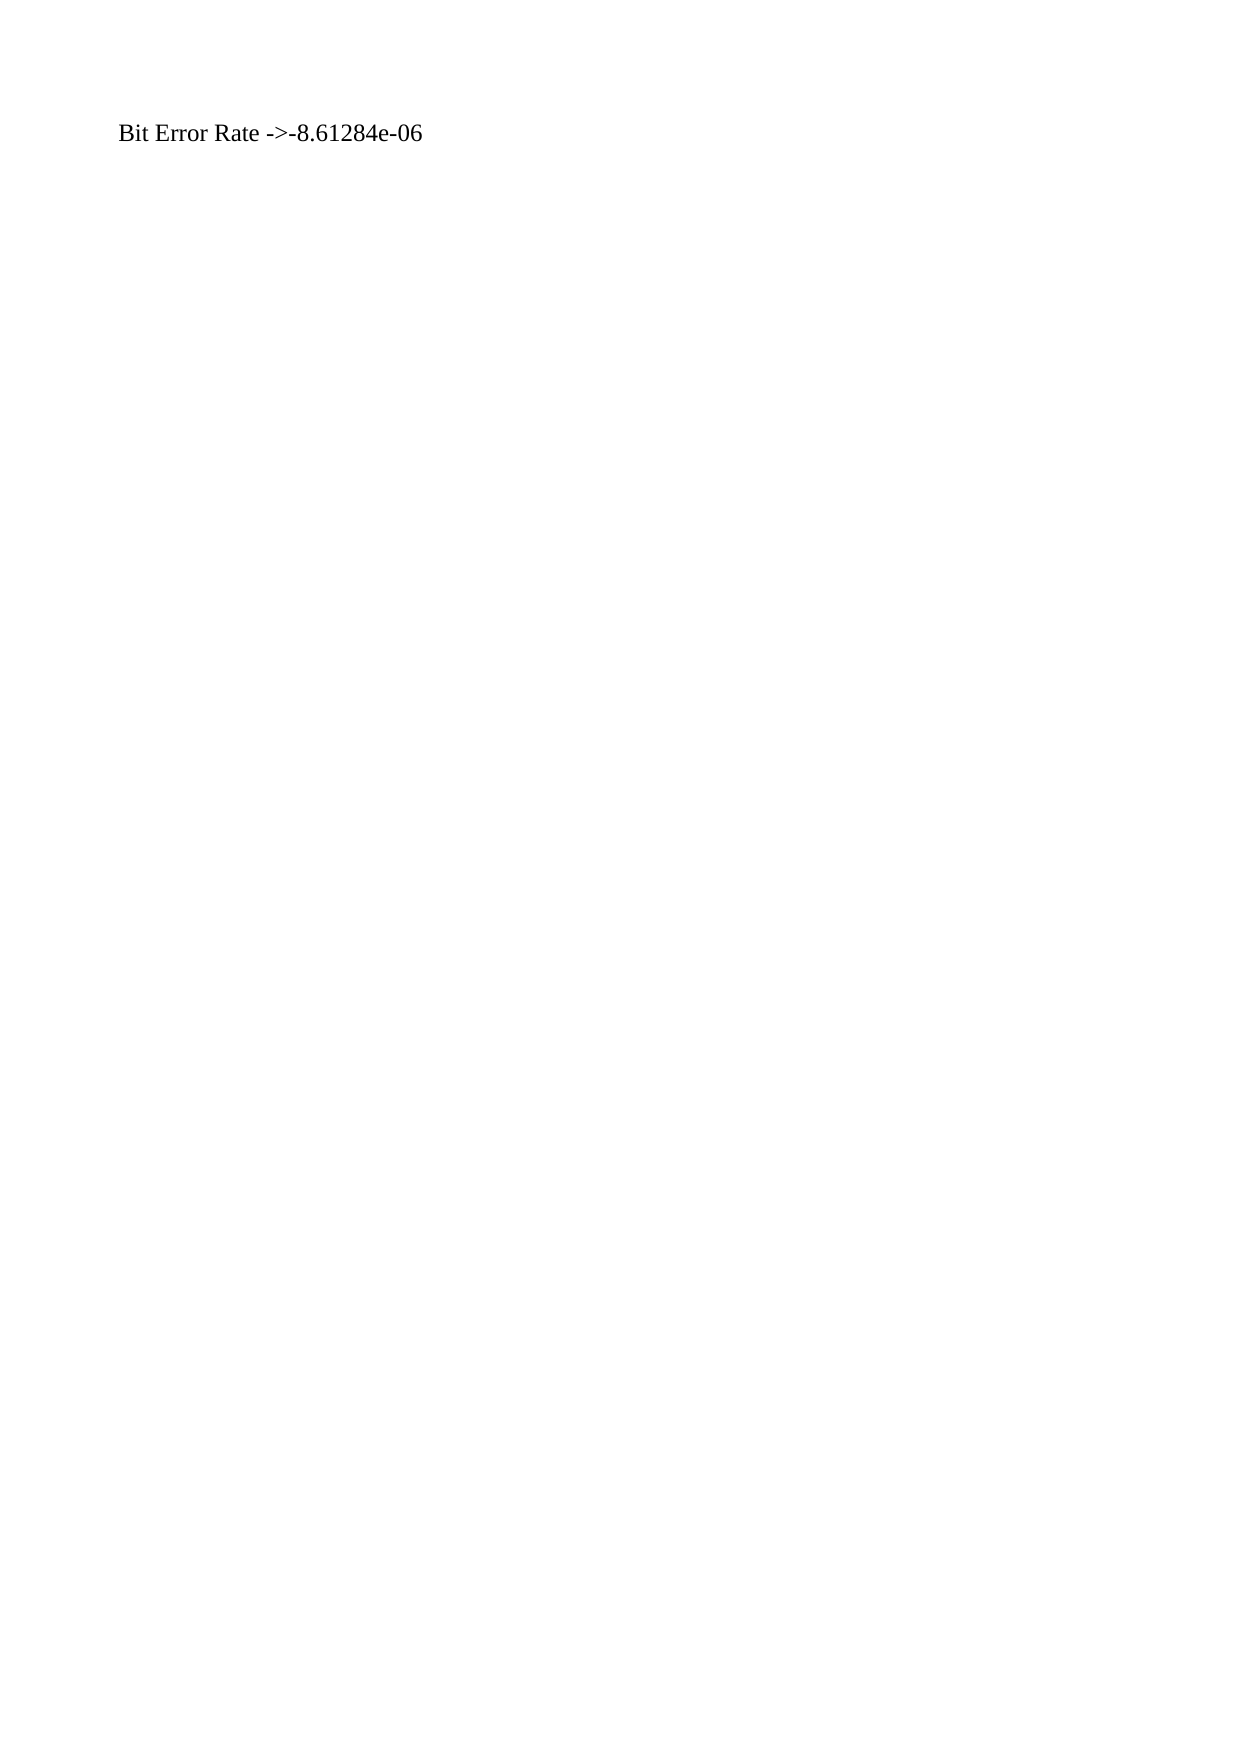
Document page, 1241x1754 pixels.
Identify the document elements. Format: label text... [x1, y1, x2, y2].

text Bit Error Rate ->-8.61284e-06 [118, 118, 1122, 147]
